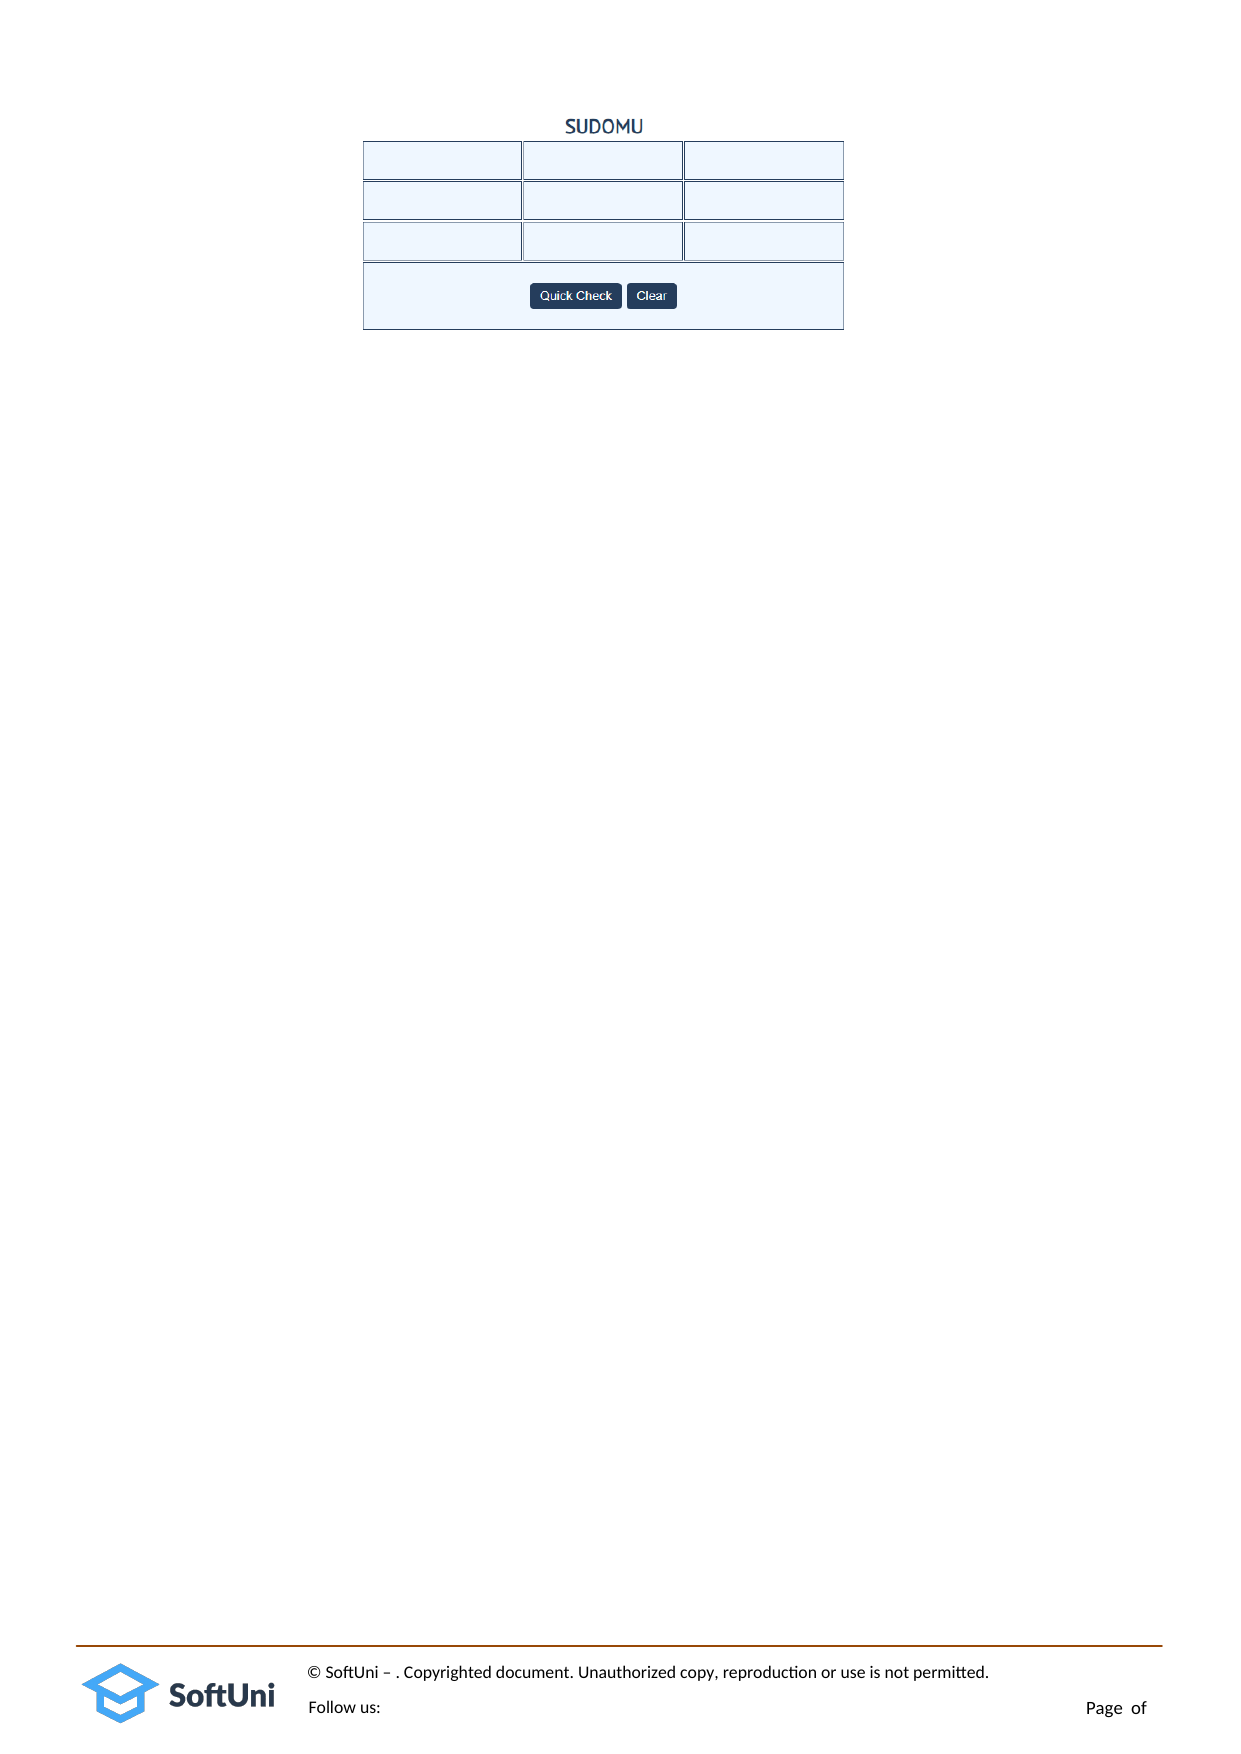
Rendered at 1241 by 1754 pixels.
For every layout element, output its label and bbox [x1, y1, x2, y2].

picture [75, 1658, 281, 1729]
picture [133, 95, 1107, 474]
